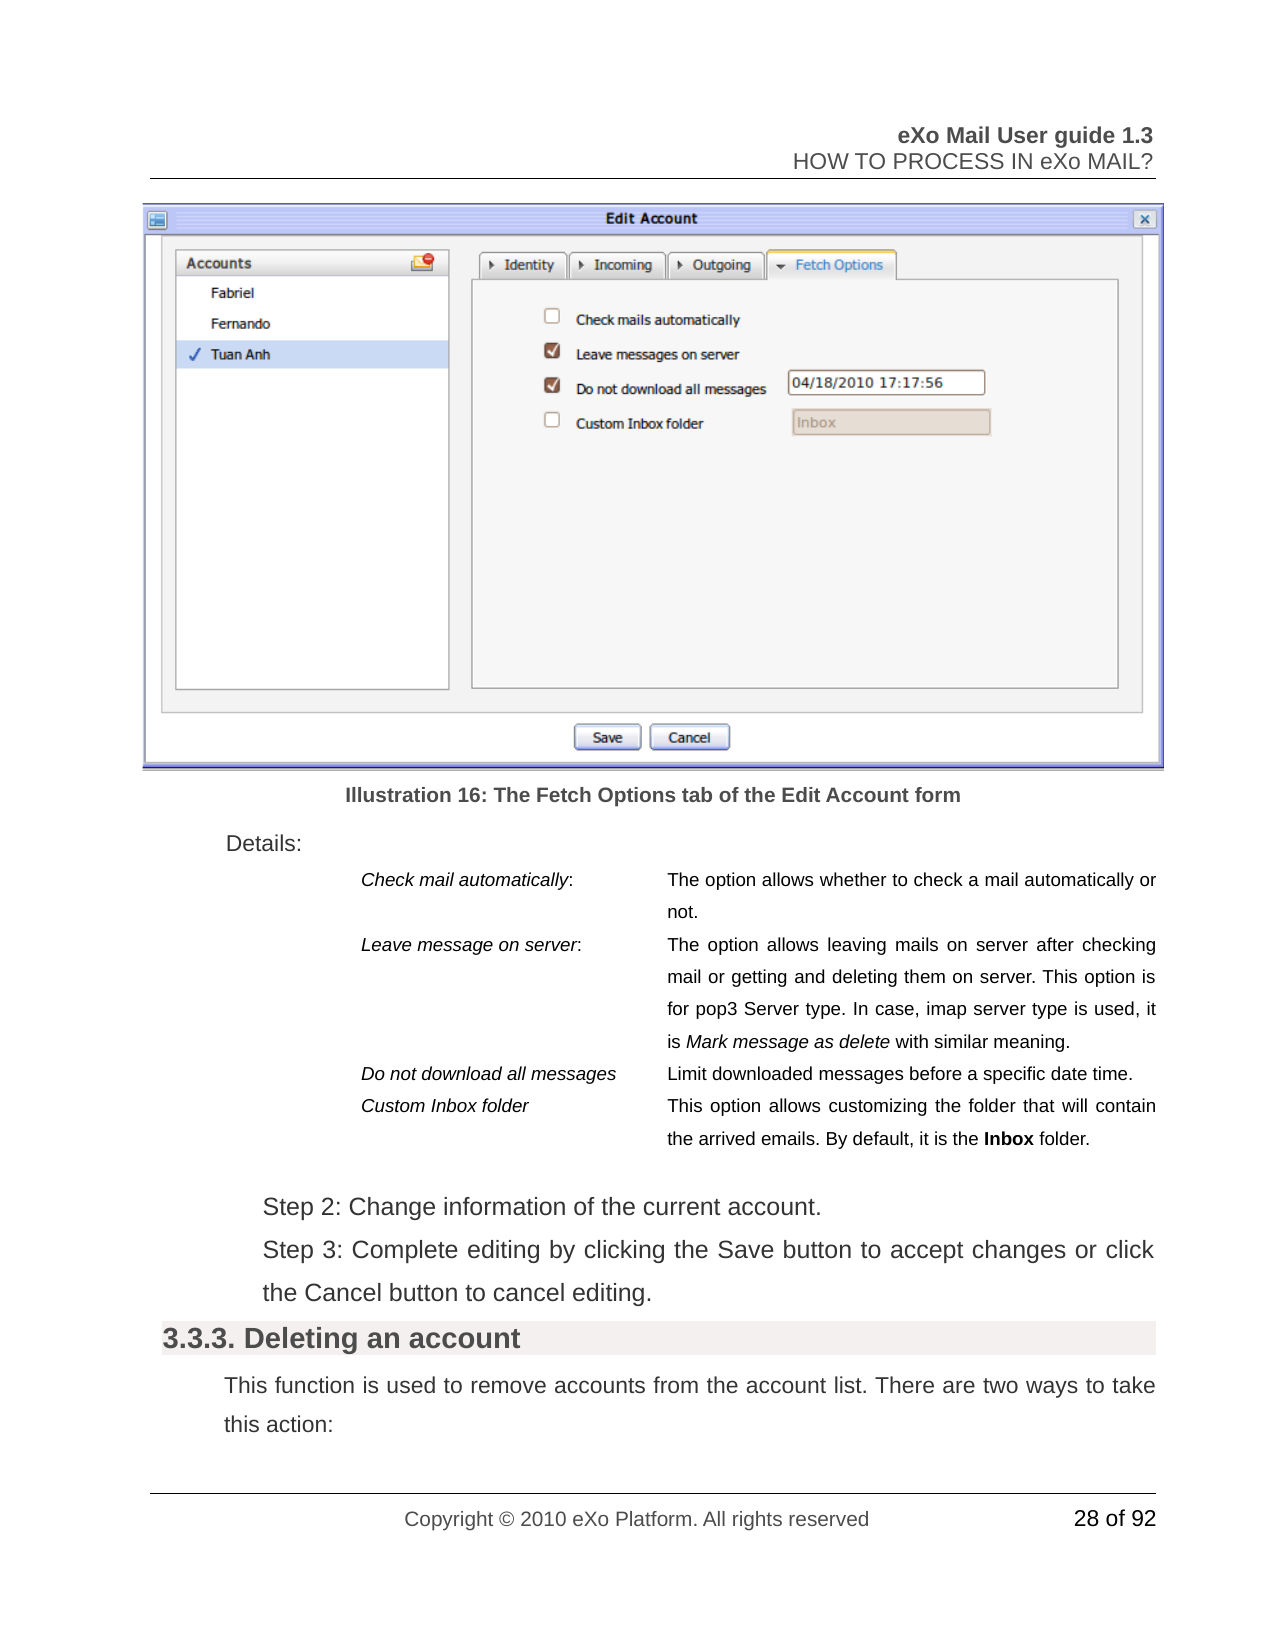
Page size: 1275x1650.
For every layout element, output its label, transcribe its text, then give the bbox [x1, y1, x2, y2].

picture [142, 202, 1164, 771]
list Step 3: Complete editing by clicking the Save button to accept changes or click the Cancel button to cancel editing. [225, 1235, 1156, 1307]
text Illustration 16: The Fetch Options tab of the Edit Account form [142, 771, 1164, 807]
text Do not download all messages Limit downloaded messages before a specific date time. [361, 1063, 1156, 1084]
text Leave message on server: The option allows leaving mails on server after checking mail or getting and deleting them on server. This option is for pop3 Server type. In case, imap server type is used, it is Mark message as delete with similar meaning. [361, 933, 1156, 1052]
text Check mail automatically: The option allows whether to check a mail automatically or not. [361, 869, 1156, 923]
text This function is used to remove accounts from the account list. There are two ways to take this action: [224, 1372, 1156, 1437]
text Details: [142, 807, 1164, 856]
list Step 2: Change information of the current account. [225, 1192, 1156, 1221]
subtitle Deleting an account [162, 1321, 1156, 1355]
text Custom Inbox folder This option allows customizing the folder that will contain the arrived emails. By default, it is the Inbox folder. [361, 1095, 1156, 1149]
